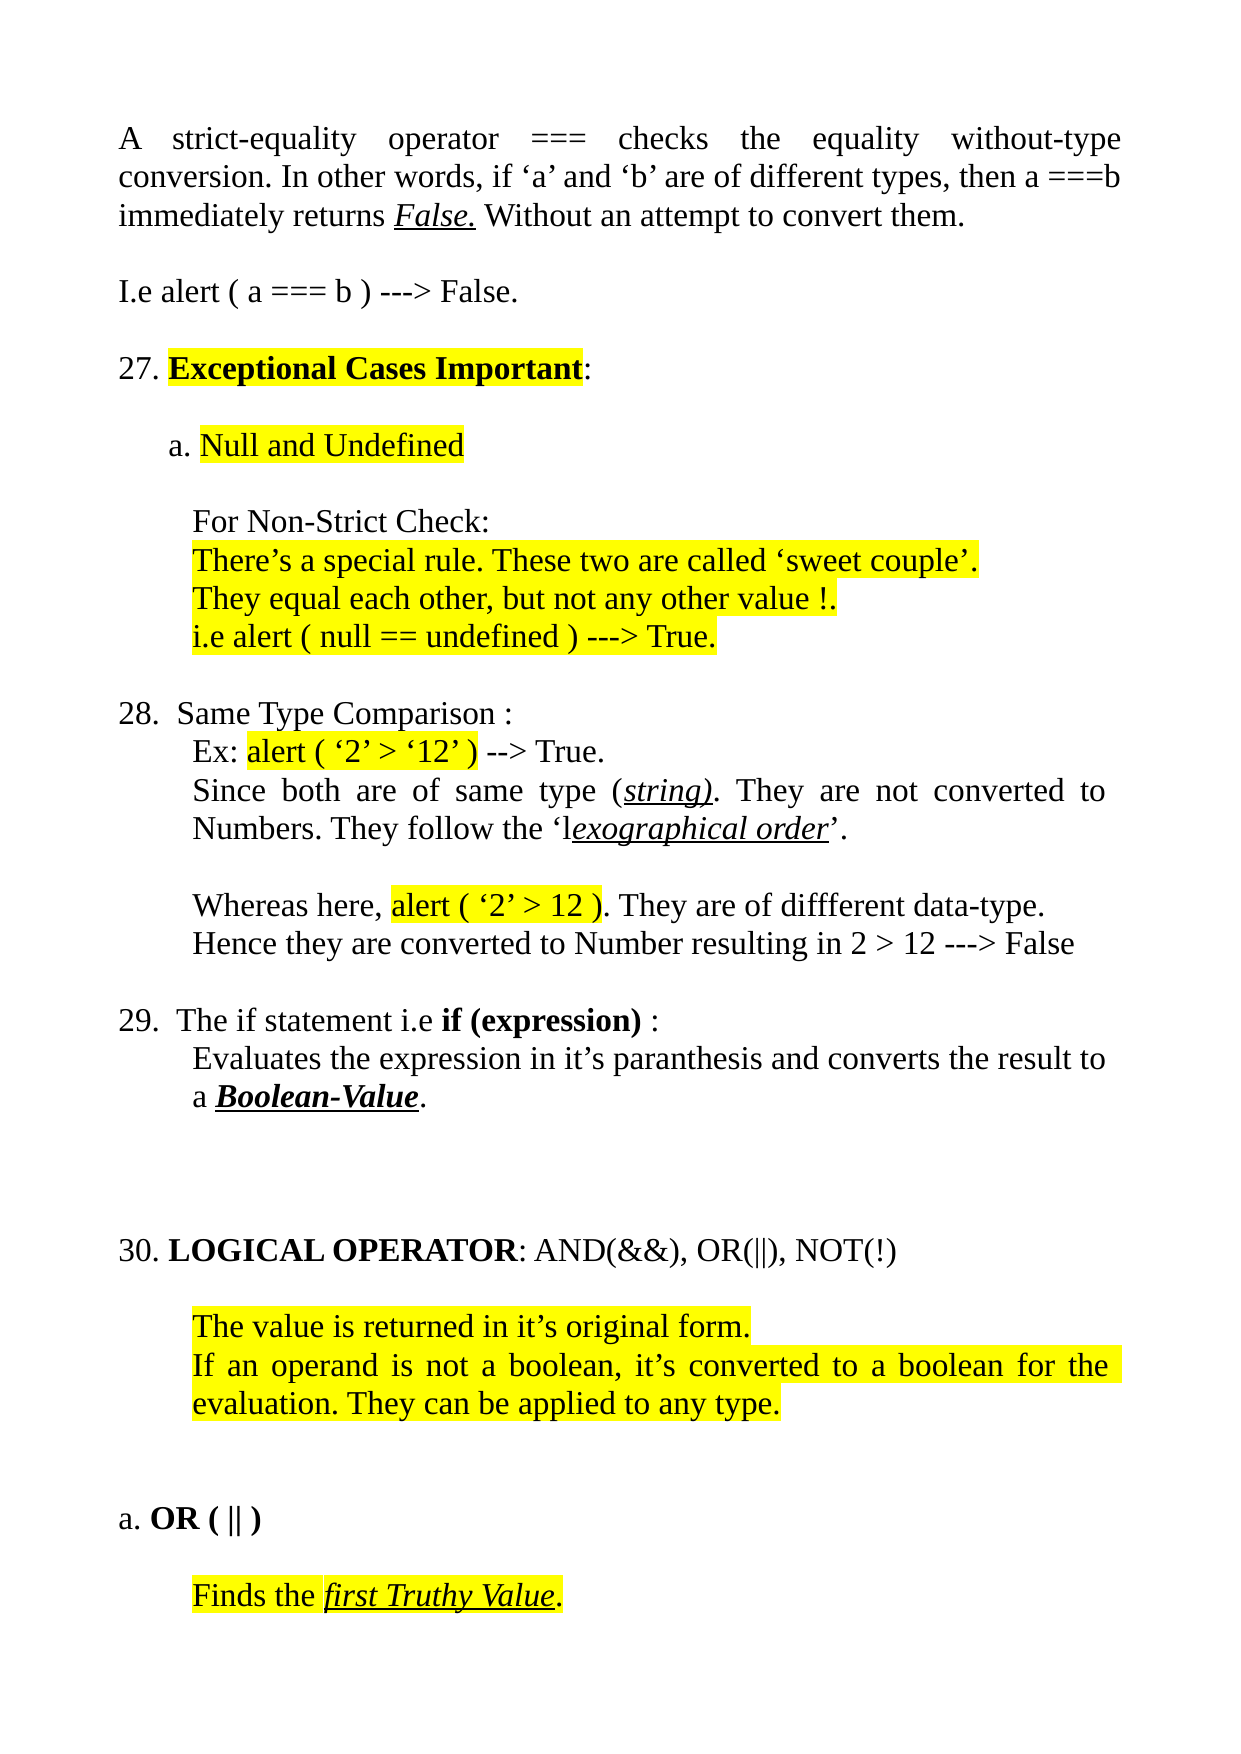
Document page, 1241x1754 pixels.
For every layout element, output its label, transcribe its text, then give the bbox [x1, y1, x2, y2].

text 30. LOGICAL OPERATOR: AND(&&), OR(||), NOT(!) [118, 1230, 1122, 1268]
text a. OR ( || ) [118, 1498, 1122, 1536]
text For Non-Strict Check: [118, 501, 1122, 540]
text a Boolean-Value. [118, 1076, 1122, 1115]
text If an operand is not a boolean, it’s converted to a boolean for the evaluation. They can be applied to any type. [118, 1345, 1122, 1421]
text There’s a special rule. These two are called ‘sweet couple’. [118, 540, 1122, 578]
text Finds the first Truthy Value. [118, 1575, 1122, 1613]
text 29. The if statement i.e if (expression) : [118, 1000, 1122, 1038]
text Hence they are converted to Number resulting in 2 > 12 ---> False [118, 923, 1122, 961]
text I.e alert ( a === b ) ---> False. [118, 271, 1122, 310]
text A strict-equality operator === checks the equality without-type conversion. In other words, if ‘a’ and ‘b’ are of different types, then a ===b immediately returns False. Without an attempt to convert them. [118, 118, 1122, 233]
text i.e alert ( null == undefined ) ---> True. [118, 616, 1122, 655]
text 27. Exceptional Cases Important: [118, 348, 1122, 386]
text They equal each other, but not any other value !. [118, 578, 1122, 616]
text The value is returned in it’s original form. [118, 1306, 1122, 1345]
text 28. Same Type Comparison : [118, 693, 1122, 731]
text Ex: alert ( ‘2’ > ‘12’ ) --> True. [118, 731, 1122, 770]
text a. Null and Undefined [118, 425, 1122, 463]
text Since both are of same type (string). They are not converted to Numbers. They follow the ‘lexographical order’. [118, 770, 1122, 846]
text Evaluates the expression in it’s paranthesis and converts the result to [118, 1038, 1122, 1076]
text Whereas here, alert ( ‘2’ > 12 ). They are of diffferent data-type. [118, 885, 1122, 923]
